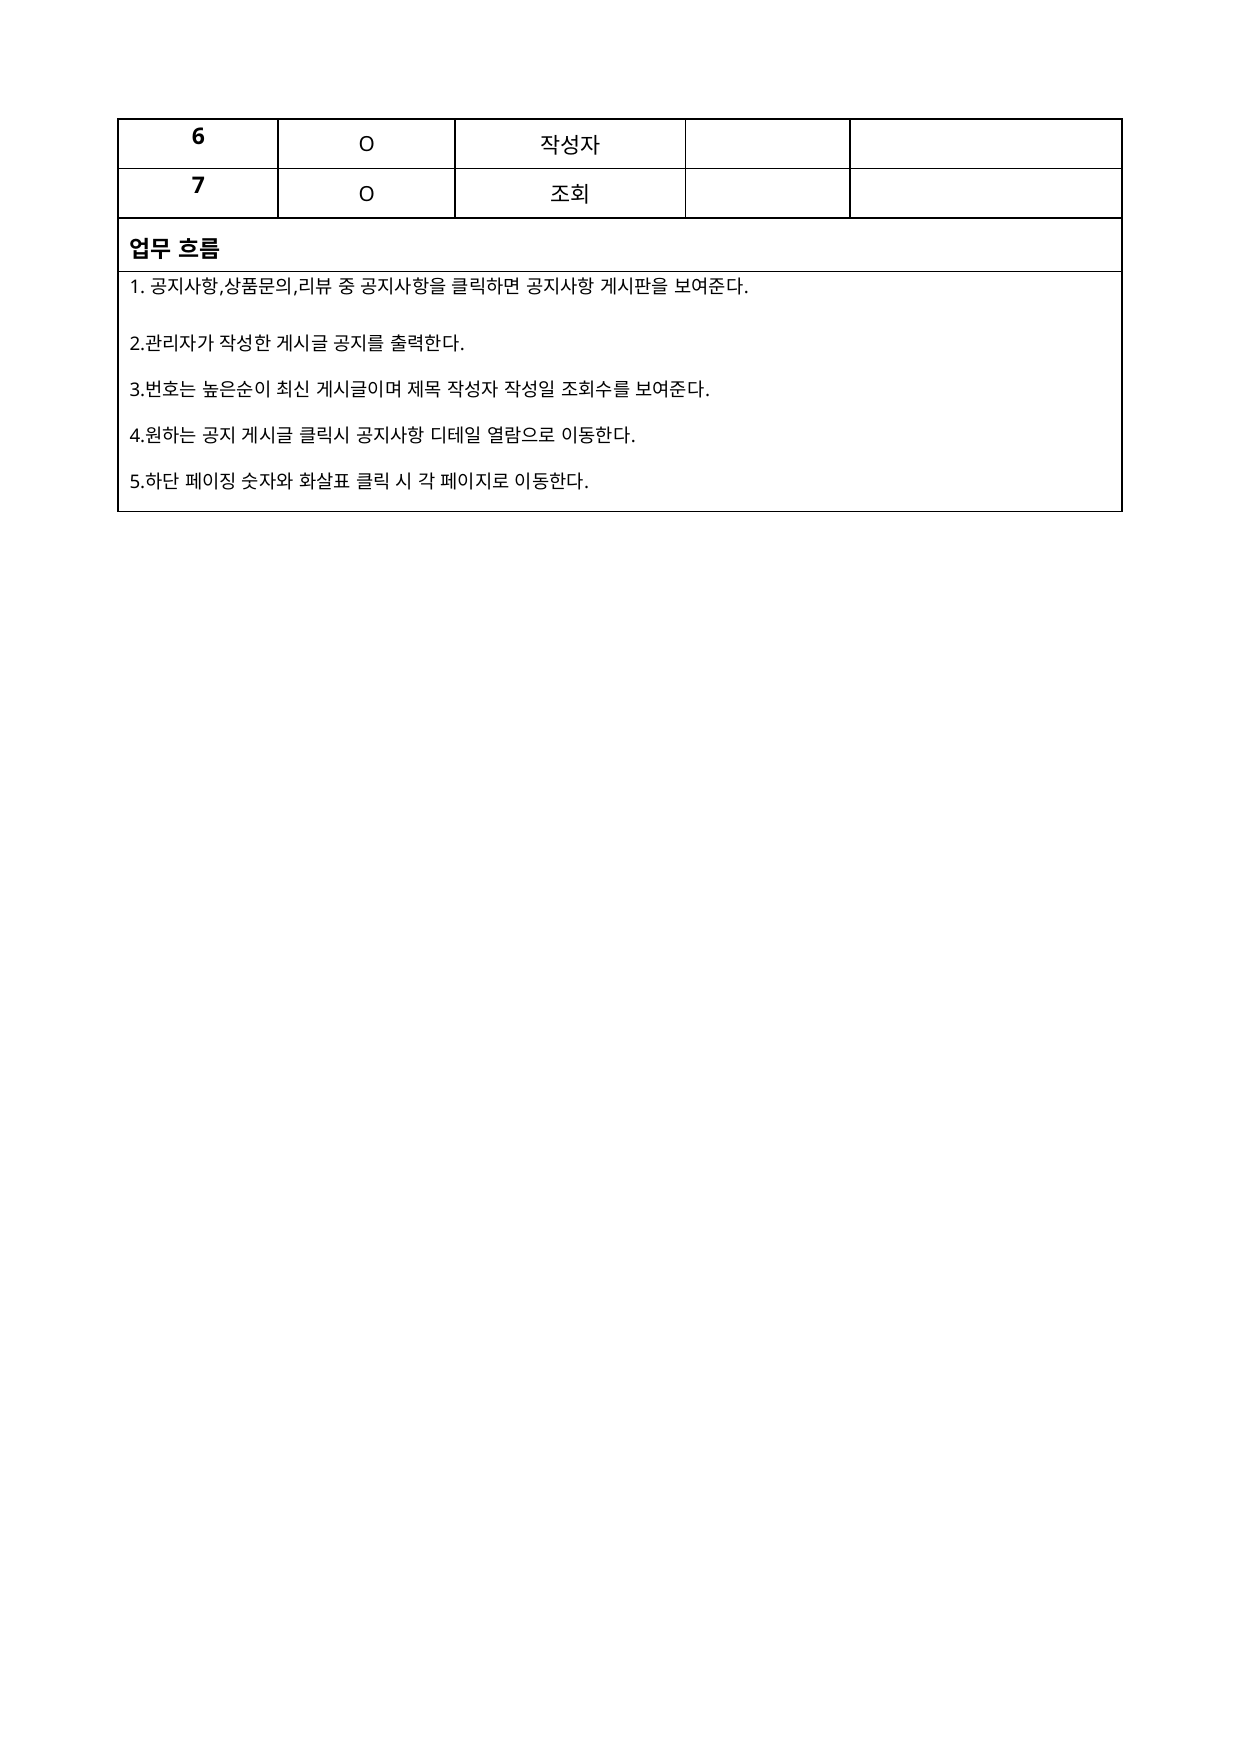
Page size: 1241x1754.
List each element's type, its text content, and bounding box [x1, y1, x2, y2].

table_cell [851, 120, 1121, 168]
table_cell [686, 120, 849, 168]
table_cell [851, 169, 1121, 217]
table_cell 업무 흐름 [119, 219, 1121, 271]
table_cell [686, 169, 849, 217]
table_cell O [279, 169, 454, 217]
table_cell 7 [119, 169, 277, 217]
table_cell 작성자 [456, 120, 685, 168]
table_cell O [279, 120, 454, 168]
table_cell 1. 공지사항,상품문의,리뷰 중 공지사항을 클릭하면 공지사항 게시판을 보여준다. 2.관리자가 작성한 게시글 공지를 출력한다. 3.번호는 높은순이 최신 게시글이며 제목 작성자 작성일 조회수를 보여준다. 4.원하는 공지 게시글 클릭시 공지사항 디테일 열람으로 이동한다. 5.하단 페이징 숫자와 화살표 클릭 시 각 페이지로 이동한다. [119, 272, 1121, 511]
table_cell 6 [119, 120, 277, 168]
table_cell 조회 [456, 169, 685, 217]
